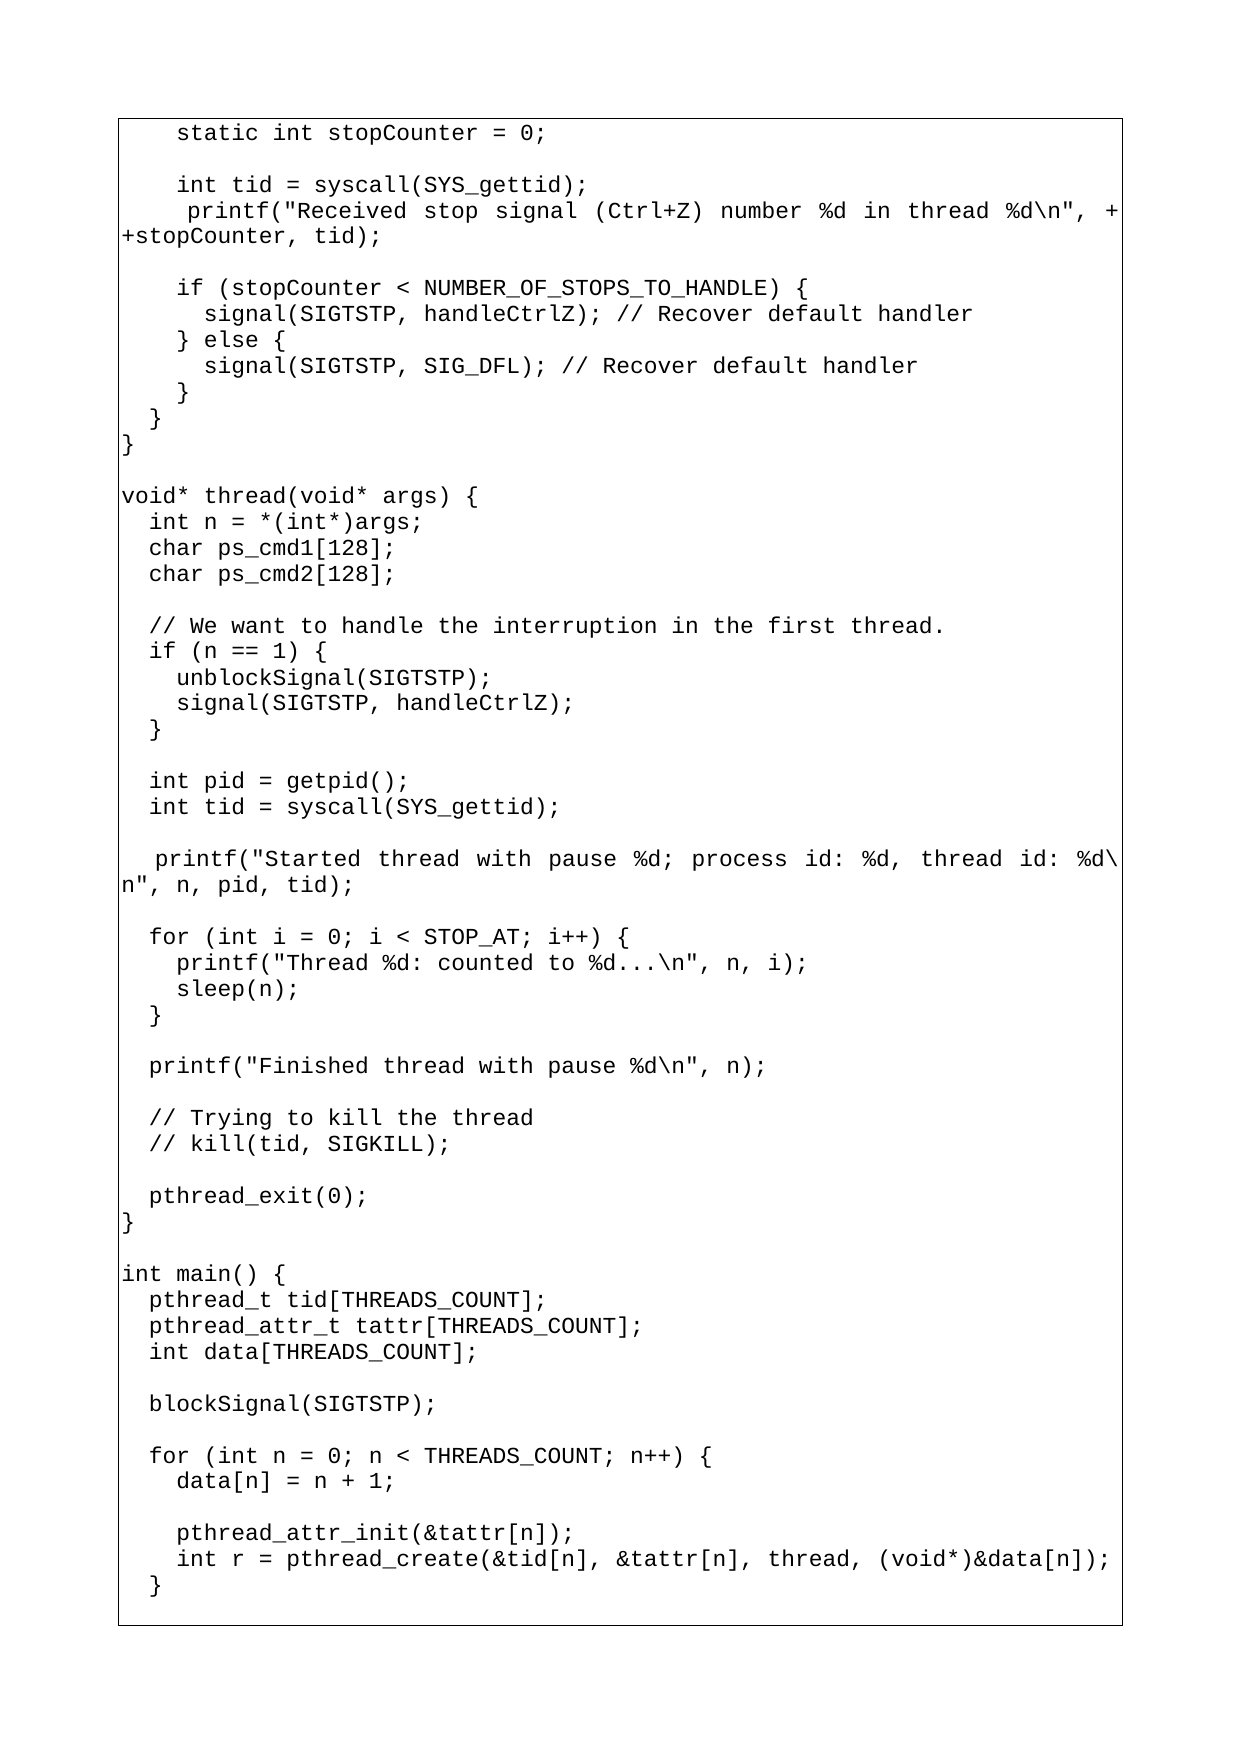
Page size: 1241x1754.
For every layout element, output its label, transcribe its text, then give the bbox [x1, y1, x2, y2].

text if (stopCounter < NUMBER_OF_STOPS_TO_HANDLE) { [119, 274, 1122, 300]
text int tid = syscall(SYS_gettid); [119, 170, 1122, 196]
text char ps_cmd2[128]; [119, 559, 1122, 588]
text } [119, 715, 1122, 744]
text static int stopCounter = 0; [119, 119, 1122, 147]
text signal(SIGTSTP, SIG_DFL); // Recover default handler [119, 352, 1122, 377]
text void* thread(void* args) { [119, 481, 1122, 507]
text for (int i = 0; i < STOP_AT; i++) { [119, 922, 1122, 948]
text int data[THREADS_COUNT]; [119, 1337, 1122, 1366]
text } [119, 429, 1122, 458]
text pthread_attr_init(&tattr[n]); [119, 1519, 1122, 1545]
text signal(SIGTSTP, handleCtrlZ); [119, 689, 1122, 715]
text } [119, 1000, 1122, 1029]
text char ps_cmd1[128]; [119, 533, 1122, 559]
text pthread_attr_t tattr[THREADS_COUNT]; [119, 1311, 1122, 1337]
text data[n] = n + 1; [119, 1467, 1122, 1496]
text unblockSignal(SIGTSTP); [119, 663, 1122, 689]
text int pid = getpid(); [119, 767, 1122, 792]
text pthread_exit(0); [119, 1182, 1122, 1207]
text // Trying to kill the thread [119, 1104, 1122, 1130]
text } [119, 403, 1122, 429]
text // kill(tid, SIGKILL); [119, 1130, 1122, 1159]
text int main() { [119, 1259, 1122, 1285]
text printf("Finished thread with pause %d\n", n); [119, 1052, 1122, 1081]
text signal(SIGTSTP, handleCtrlZ); // Recover default handler [119, 300, 1122, 326]
text for (int n = 0; n < THREADS_COUNT; n++) { [119, 1441, 1122, 1467]
text printf("Received stop signal (Ctrl+Z) number %d in thread %d\n", ++stopCounter, tid); [119, 196, 1122, 251]
text } else { [119, 326, 1122, 352]
text blockSignal(SIGTSTP); [119, 1389, 1122, 1418]
text int r = pthread_create(&tid[n], &tattr[n], thread, (void*)&data[n]); [119, 1545, 1122, 1571]
text pthread_t tid[THREADS_COUNT]; [119, 1285, 1122, 1311]
text if (n == 1) { [119, 637, 1122, 663]
text } [119, 377, 1122, 403]
text printf("Started thread with pause %d; process id: %d, thread id: %d\n", n, pid, tid); [119, 844, 1122, 899]
text } [119, 1207, 1122, 1236]
text // We want to handle the interruption in the first thread. [119, 611, 1122, 637]
text sleep(n); [119, 974, 1122, 1000]
text int n = *(int*)args; [119, 507, 1122, 533]
text } [119, 1571, 1122, 1599]
text printf("Thread %d: counted to %d...\n", n, i); [119, 948, 1122, 974]
text int tid = syscall(SYS_gettid); [119, 792, 1122, 821]
